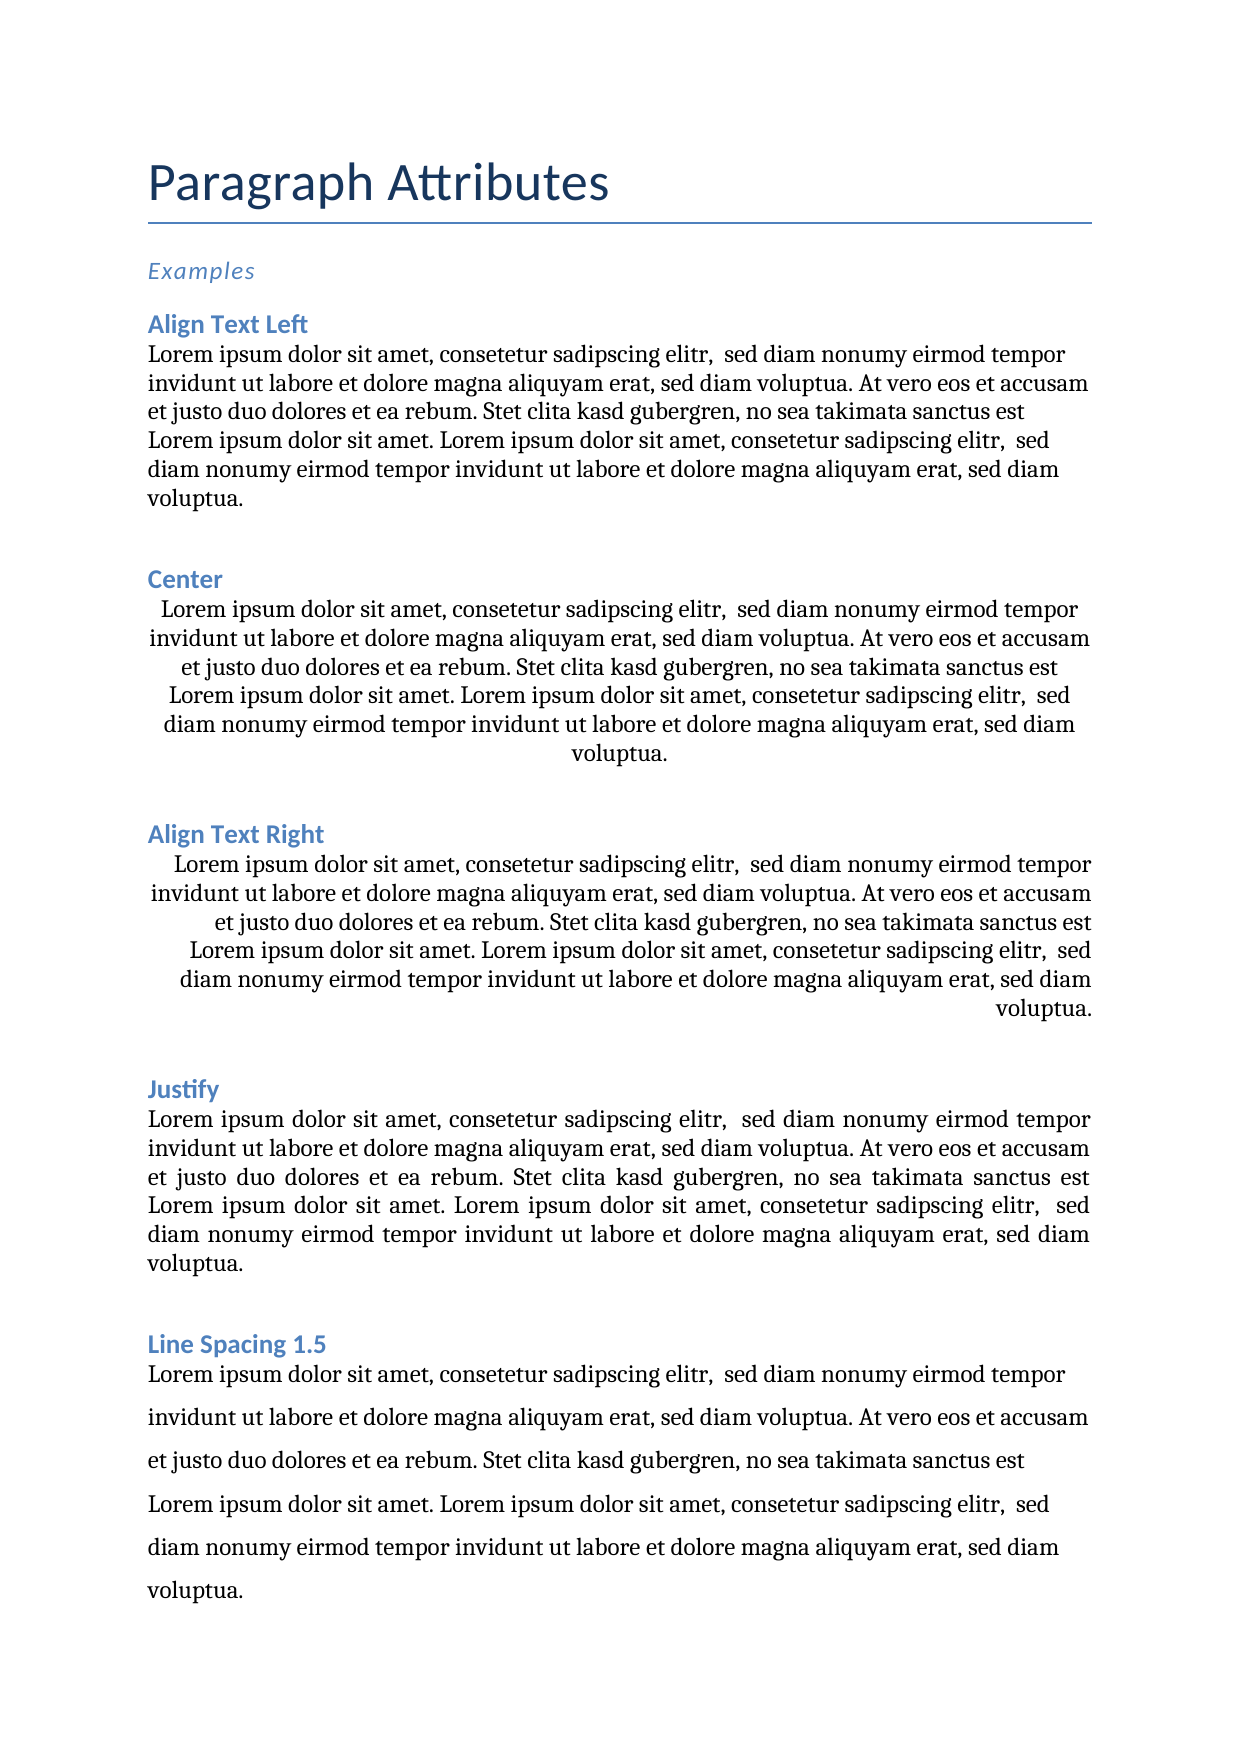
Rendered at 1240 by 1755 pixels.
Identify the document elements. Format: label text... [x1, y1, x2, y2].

text Lorem ipsum dolor sit amet, consetetur sadipscing elitr, sed diam nonumy eirmod tempor invidunt ut labore et dolore magna aliquyam erat, sed diam voluptua. At vero eos et accusam et justo duo dolores et ea rebum. Stet clita kasd gubergren, no sea takimata sanctus est Lorem ipsum dolor sit amet. Lorem ipsum dolor sit amet, consetetur sadipscing elitr, sed diam nonumy eirmod tempor invidunt ut labore et dolore magna aliquyam erat, sed diam voluptua. [148, 1360, 1092, 1604]
subtitle Justify [148, 1072, 1092, 1105]
title Paragraph Attributes [148, 148, 1092, 222]
subtitle Center [148, 562, 1092, 595]
text Lorem ipsum dolor sit amet, consetetur sadipscing elitr, sed diam nonumy eirmod tempor invidunt ut labore et dolore magna aliquyam erat, sed diam voluptua. At vero eos et accusam et justo duo dolores et ea rebum. Stet clita kasd gubergren, no sea takimata sanctus est Lorem ipsum dolor sit amet. Lorem ipsum dolor sit amet, consetetur sadipscing elitr, sed diam nonumy eirmod tempor invidunt ut labore et dolore magna aliquyam erat, sed diam voluptua. [148, 1105, 1092, 1278]
text Lorem ipsum dolor sit amet, consetetur sadipscing elitr, sed diam nonumy eirmod tempor invidunt ut labore et dolore magna aliquyam erat, sed diam voluptua. At vero eos et accusam et justo duo dolores et ea rebum. Stet clita kasd gubergren, no sea takimata sanctus est Lorem ipsum dolor sit amet. Lorem ipsum dolor sit amet, consetetur sadipscing elitr, sed diam nonumy eirmod tempor invidunt ut labore et dolore magna aliquyam erat, sed diam voluptua. [148, 340, 1092, 512]
text Lorem ipsum dolor sit amet, consetetur sadipscing elitr, sed diam nonumy eirmod tempor invidunt ut labore et dolore magna aliquyam erat, sed diam voluptua. At vero eos et accusam et justo duo dolores et ea rebum. Stet clita kasd gubergren, no sea takimata sanctus est Lorem ipsum dolor sit amet. Lorem ipsum dolor sit amet, consetetur sadipscing elitr, sed diam nonumy eirmod tempor invidunt ut labore et dolore magna aliquyam erat, sed diam voluptua. [148, 595, 1092, 767]
subtitle Line Spacing 1.5 [148, 1327, 1092, 1360]
subtitle Align Text Right [148, 817, 1092, 850]
subtitle Align Text Left [148, 307, 1092, 340]
subtitle Examples [148, 255, 1092, 286]
text Lorem ipsum dolor sit amet, consetetur sadipscing elitr, sed diam nonumy eirmod tempor invidunt ut labore et dolore magna aliquyam erat, sed diam voluptua. At vero eos et accusam et justo duo dolores et ea rebum. Stet clita kasd gubergren, no sea takimata sanctus est Lorem ipsum dolor sit amet. Lorem ipsum dolor sit amet, consetetur sadipscing elitr, sed diam nonumy eirmod tempor invidunt ut labore et dolore magna aliquyam erat, sed diam voluptua. [148, 850, 1092, 1022]
